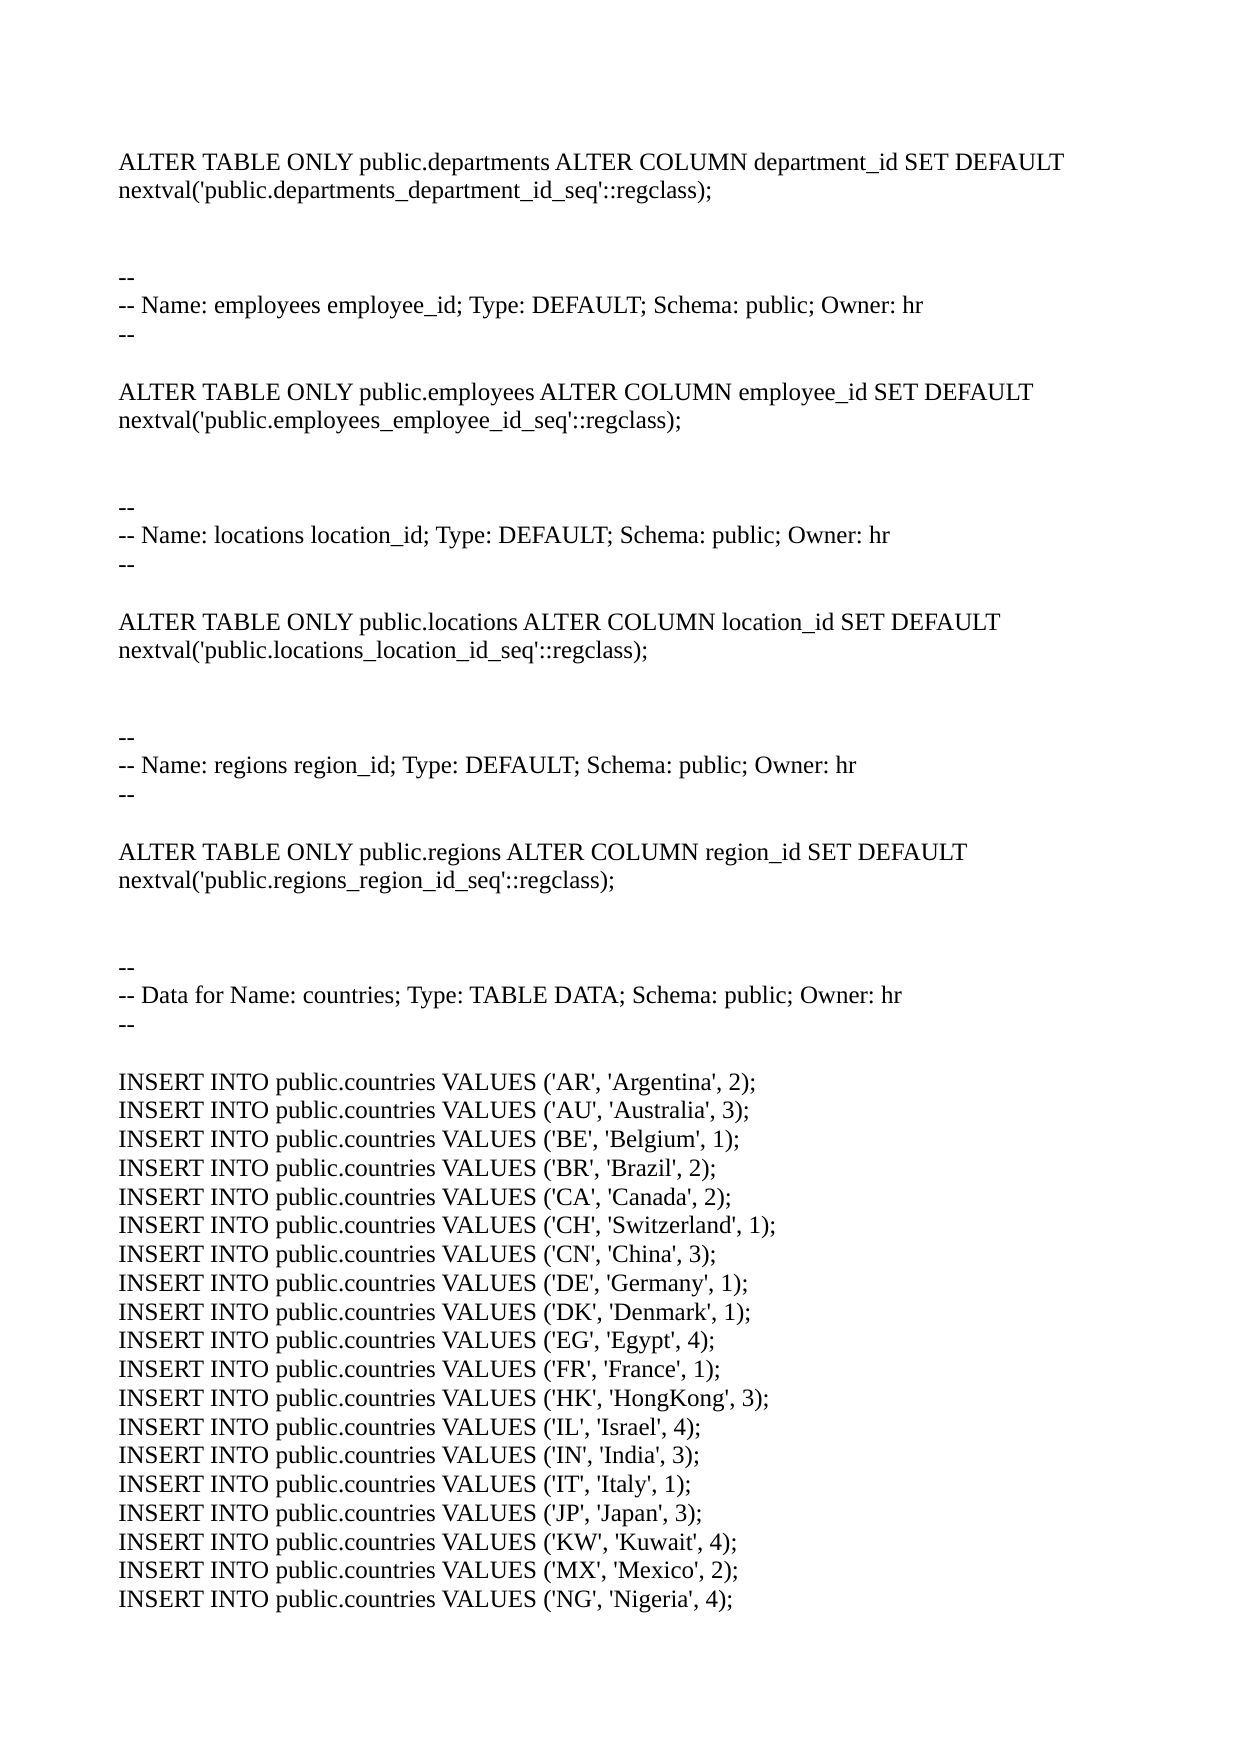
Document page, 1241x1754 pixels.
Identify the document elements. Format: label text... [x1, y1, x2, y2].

text INSERT INTO public.countries VALUES ('FR', 'France', 1); [118, 1354, 1122, 1383]
text ALTER TABLE ONLY public.regions ALTER COLUMN region_id SET DEFAULT nextval('public.regions_region_id_seq'::regclass); [118, 837, 1122, 894]
text -- [118, 779, 1122, 808]
text -- [118, 952, 1122, 981]
text ALTER TABLE ONLY public.locations ALTER COLUMN location_id SET DEFAULT nextval('public.locations_location_id_seq'::regclass); [118, 607, 1122, 664]
text INSERT INTO public.countries VALUES ('KW', 'Kuwait', 4); [118, 1527, 1122, 1556]
text -- Name: locations location_id; Type: DEFAULT; Schema: public; Owner: hr [118, 521, 1122, 549]
text INSERT INTO public.countries VALUES ('AR', 'Argentina', 2); [118, 1067, 1122, 1096]
text INSERT INTO public.countries VALUES ('DK', 'Denmark', 1); [118, 1297, 1122, 1326]
text -- [118, 319, 1122, 348]
text INSERT INTO public.countries VALUES ('CA', 'Canada', 2); [118, 1182, 1122, 1211]
text -- Name: regions region_id; Type: DEFAULT; Schema: public; Owner: hr [118, 751, 1122, 779]
text INSERT INTO public.countries VALUES ('EG', 'Egypt', 4); [118, 1326, 1122, 1354]
text -- Data for Name: countries; Type: TABLE DATA; Schema: public; Owner: hr [118, 981, 1122, 1009]
text INSERT INTO public.countries VALUES ('IN', 'India', 3); [118, 1441, 1122, 1469]
text INSERT INTO public.countries VALUES ('MX', 'Mexico', 2); [118, 1556, 1122, 1584]
text INSERT INTO public.countries VALUES ('IL', 'Israel', 4); [118, 1412, 1122, 1441]
text INSERT INTO public.countries VALUES ('NG', 'Nigeria', 4); [118, 1584, 1122, 1613]
text -- Name: employees employee_id; Type: DEFAULT; Schema: public; Owner: hr [118, 291, 1122, 319]
text ALTER TABLE ONLY public.departments ALTER COLUMN department_id SET DEFAULT nextval('public.departments_department_id_seq'::regclass); [118, 147, 1122, 204]
text -- [118, 1009, 1122, 1038]
text INSERT INTO public.countries VALUES ('HK', 'HongKong', 3); [118, 1383, 1122, 1412]
text INSERT INTO public.countries VALUES ('BE', 'Belgium', 1); [118, 1124, 1122, 1153]
text INSERT INTO public.countries VALUES ('AU', 'Australia', 3); [118, 1096, 1122, 1124]
text INSERT INTO public.countries VALUES ('CN', 'China', 3); [118, 1239, 1122, 1268]
text INSERT INTO public.countries VALUES ('BR', 'Brazil', 2); [118, 1153, 1122, 1182]
text INSERT INTO public.countries VALUES ('IT', 'Italy', 1); [118, 1469, 1122, 1498]
text -- [118, 549, 1122, 578]
text INSERT INTO public.countries VALUES ('CH', 'Switzerland', 1); [118, 1211, 1122, 1239]
text ALTER TABLE ONLY public.employees ALTER COLUMN employee_id SET DEFAULT nextval('public.employees_employee_id_seq'::regclass); [118, 377, 1122, 434]
text INSERT INTO public.countries VALUES ('JP', 'Japan', 3); [118, 1498, 1122, 1527]
text -- [118, 722, 1122, 751]
text -- [118, 492, 1122, 521]
text INSERT INTO public.countries VALUES ('DE', 'Germany', 1); [118, 1268, 1122, 1297]
text -- [118, 262, 1122, 291]
